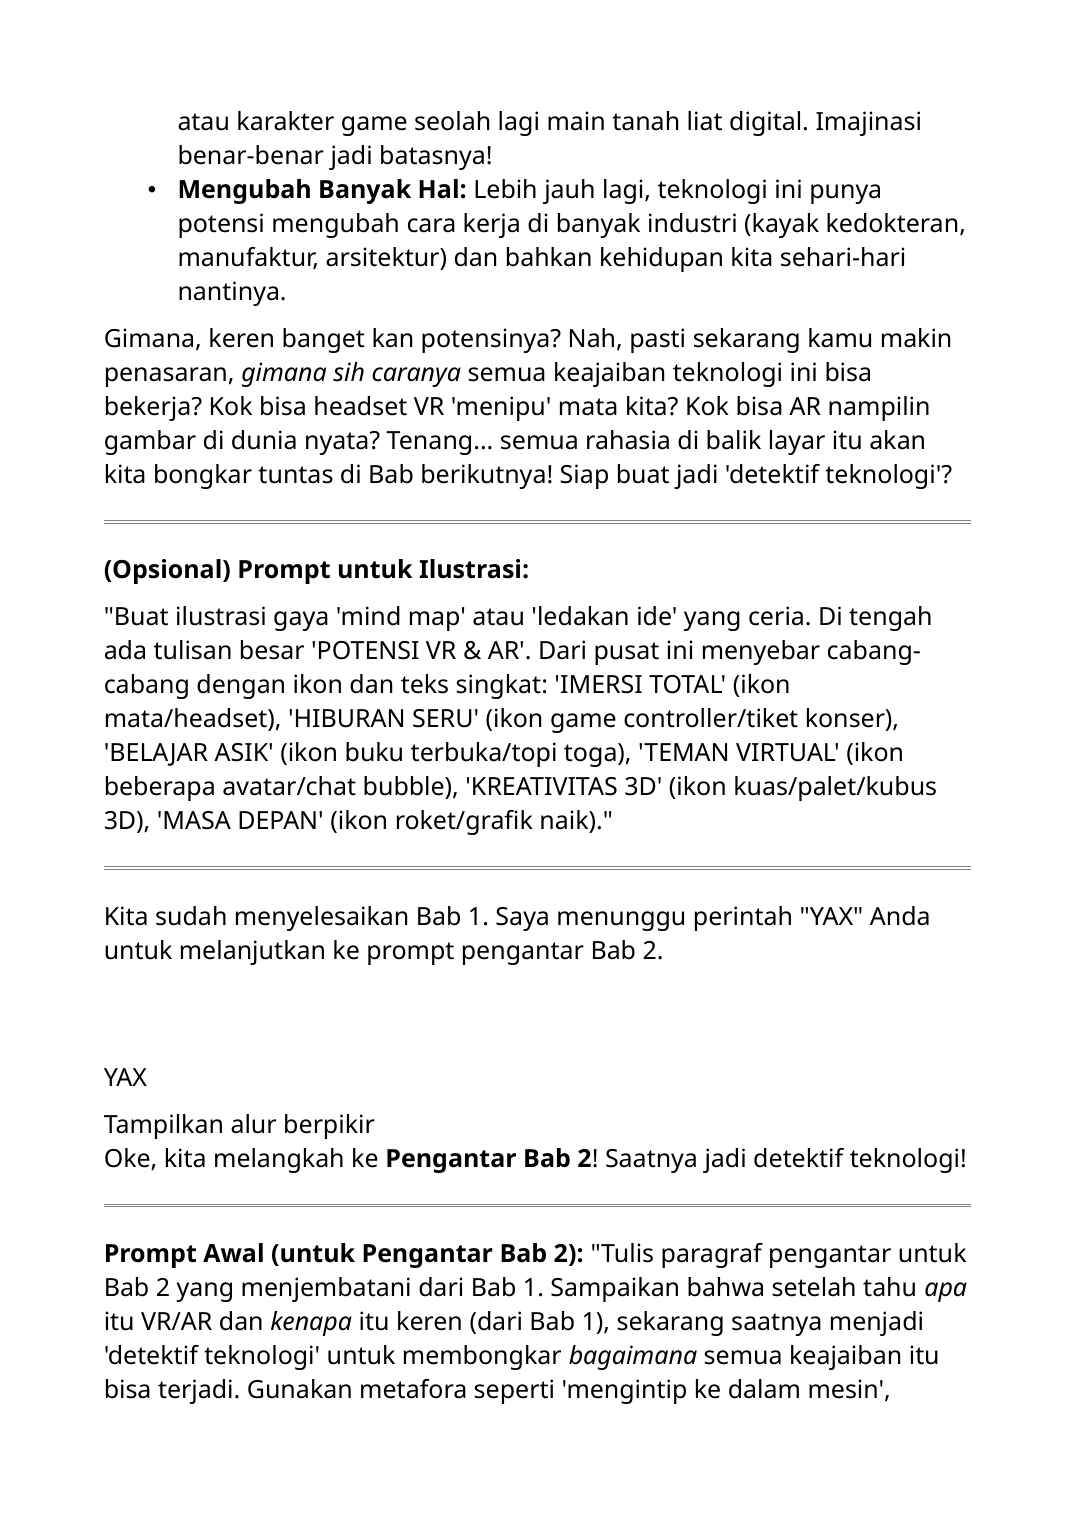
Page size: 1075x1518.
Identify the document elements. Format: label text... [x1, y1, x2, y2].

text (Opsional) Prompt untuk Ilustrasi: [103, 552, 971, 586]
text YAX [103, 1060, 971, 1094]
text Tampilkan alur berpikir [103, 1106, 971, 1140]
text Prompt Awal (untuk Pengantar Bab 2): "Tulis paragraf pengantar untuk Bab 2 yang menjembatani dari Bab 1. Sampaikan bahwa setelah tahu apa itu VR/AR dan kenapa itu keren (dari Bab 1), sekarang saatnya menjadi 'detektif teknologi' untuk membongkar bagaimana semua keajaiban itu bisa terjadi. Gunakan metafora seperti 'mengintip ke dalam mesin', [103, 1236, 971, 1406]
text Kita sudah menyelesaikan Bab 1. Saya menunggu perintah "YAX" Anda untuk melanjutkan ke prompt pengantar Bab 2. [103, 898, 971, 967]
text Oke, kita melangkah ke Pengantar Bab 2! Saatnya jadi detektif teknologi! [103, 1140, 971, 1174]
list atau karakter game seolah lagi main tanah liat digital. Imajinasi benar-benar jadi batasnya! [148, 103, 971, 172]
list Mengubah Banyak Hal: Lebih jauh lagi, teknologi ini punya potensi mengubah cara kerja di banyak industri (kayak kedokteran, manufaktur, arsitektur) dan bahkan kehidupan kita sehari-hari nantinya. [148, 172, 971, 308]
text "Buat ilustrasi gaya 'mind map' atau 'ledakan ide' yang ceria. Di tengah ada tulisan besar 'POTENSI VR & AR'. Dari pusat ini menyebar cabang-cabang dengan ikon dan teks singkat: 'IMERSI TOTAL' (ikon mata/headset), 'HIBURAN SERU' (ikon game controller/tiket konser), 'BELAJAR ASIK' (ikon buku terbuka/topi toga), 'TEMAN VIRTUAL' (ikon beberapa avatar/chat bubble), 'KREATIVITAS 3D' (ikon kuas/palet/kubus 3D), 'MASA DEPAN' (ikon roket/grafik naik)." [103, 599, 971, 837]
text Gimana, keren banget kan potensinya? Nah, pasti sekarang kamu makin penasaran, gimana sih caranya semua keajaiban teknologi ini bisa bekerja? Kok bisa headset VR 'menipu' mata kita? Kok bisa AR nampilin gambar di dunia nyata? Tenang... semua rahasia di balik layar itu akan kita bongkar tuntas di Bab berikutnya! Siap buat jadi 'detektif teknologi'? [103, 320, 971, 491]
